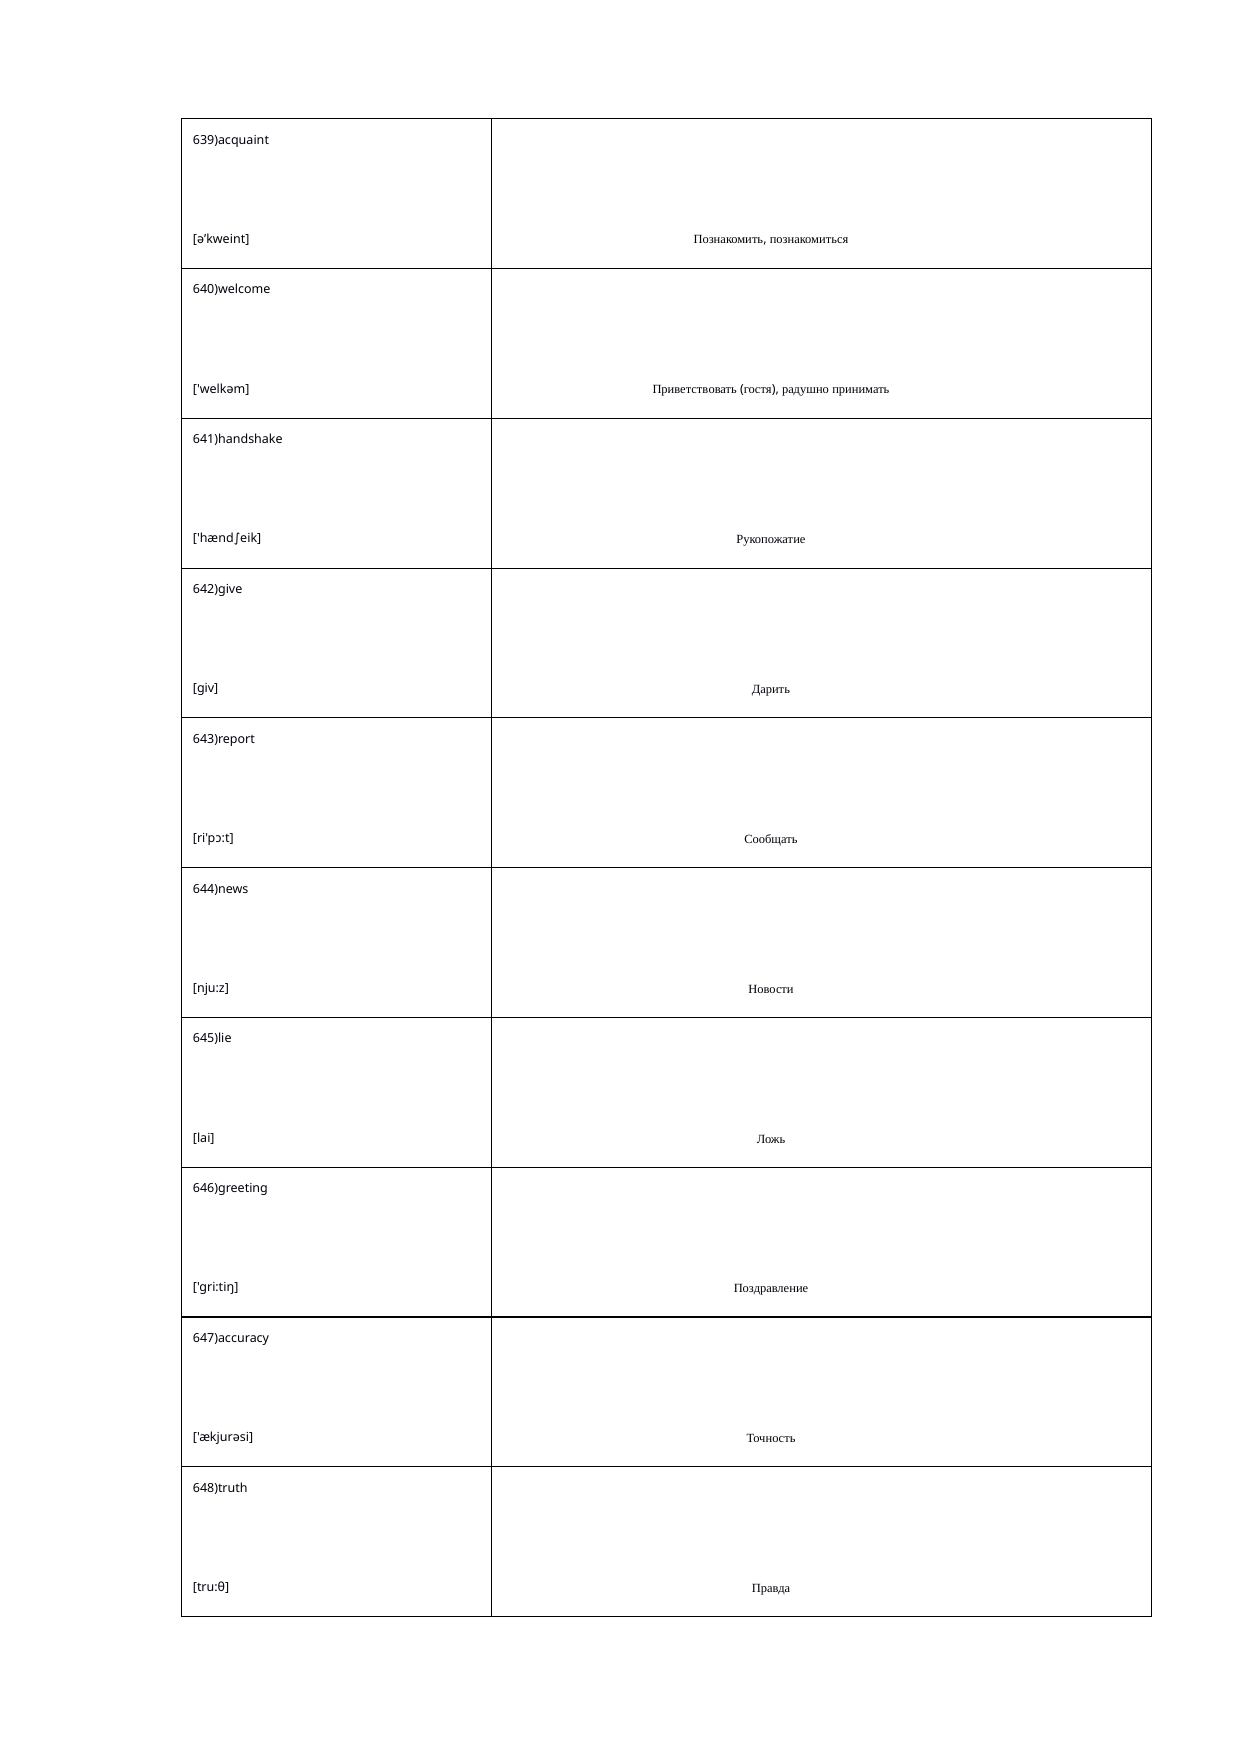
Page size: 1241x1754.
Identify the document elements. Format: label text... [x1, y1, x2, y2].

table_cell Ложь [492, 1018, 1151, 1167]
table_cell 641)handshake ['hænd∫eik] [182, 419, 491, 567]
table_cell 644)news [nju:z] [182, 868, 491, 1017]
table_cell Познакомить, познакомиться [492, 119, 1151, 268]
table_cell 646)greeting ['gri:tiŋ] [182, 1168, 491, 1316]
table_cell 648)truth [tru:θ] [182, 1467, 491, 1616]
table_cell 645)lie [lai] [182, 1018, 491, 1167]
table_cell Сообщать [492, 718, 1151, 867]
table_cell Поздравление [492, 1168, 1151, 1316]
table_cell Дарить [492, 569, 1151, 717]
table_cell 642)give [giv] [182, 569, 491, 717]
table_cell Новости [492, 868, 1151, 1017]
table_cell 643)report [ri'pɔ:t] [182, 718, 491, 867]
table_cell Рукопожатие [492, 419, 1151, 567]
table_cell Приветствовать (гостя), радушно принимать [492, 269, 1151, 418]
table_cell 639)acquaint [ə’kweint] [182, 119, 491, 268]
table_cell Правда [492, 1467, 1151, 1616]
table_cell 640)welcome ['welkəm] [182, 269, 491, 418]
table_cell Точность [492, 1318, 1151, 1466]
table_cell 647)accuracy ['ækjurəsi] [182, 1318, 491, 1466]
